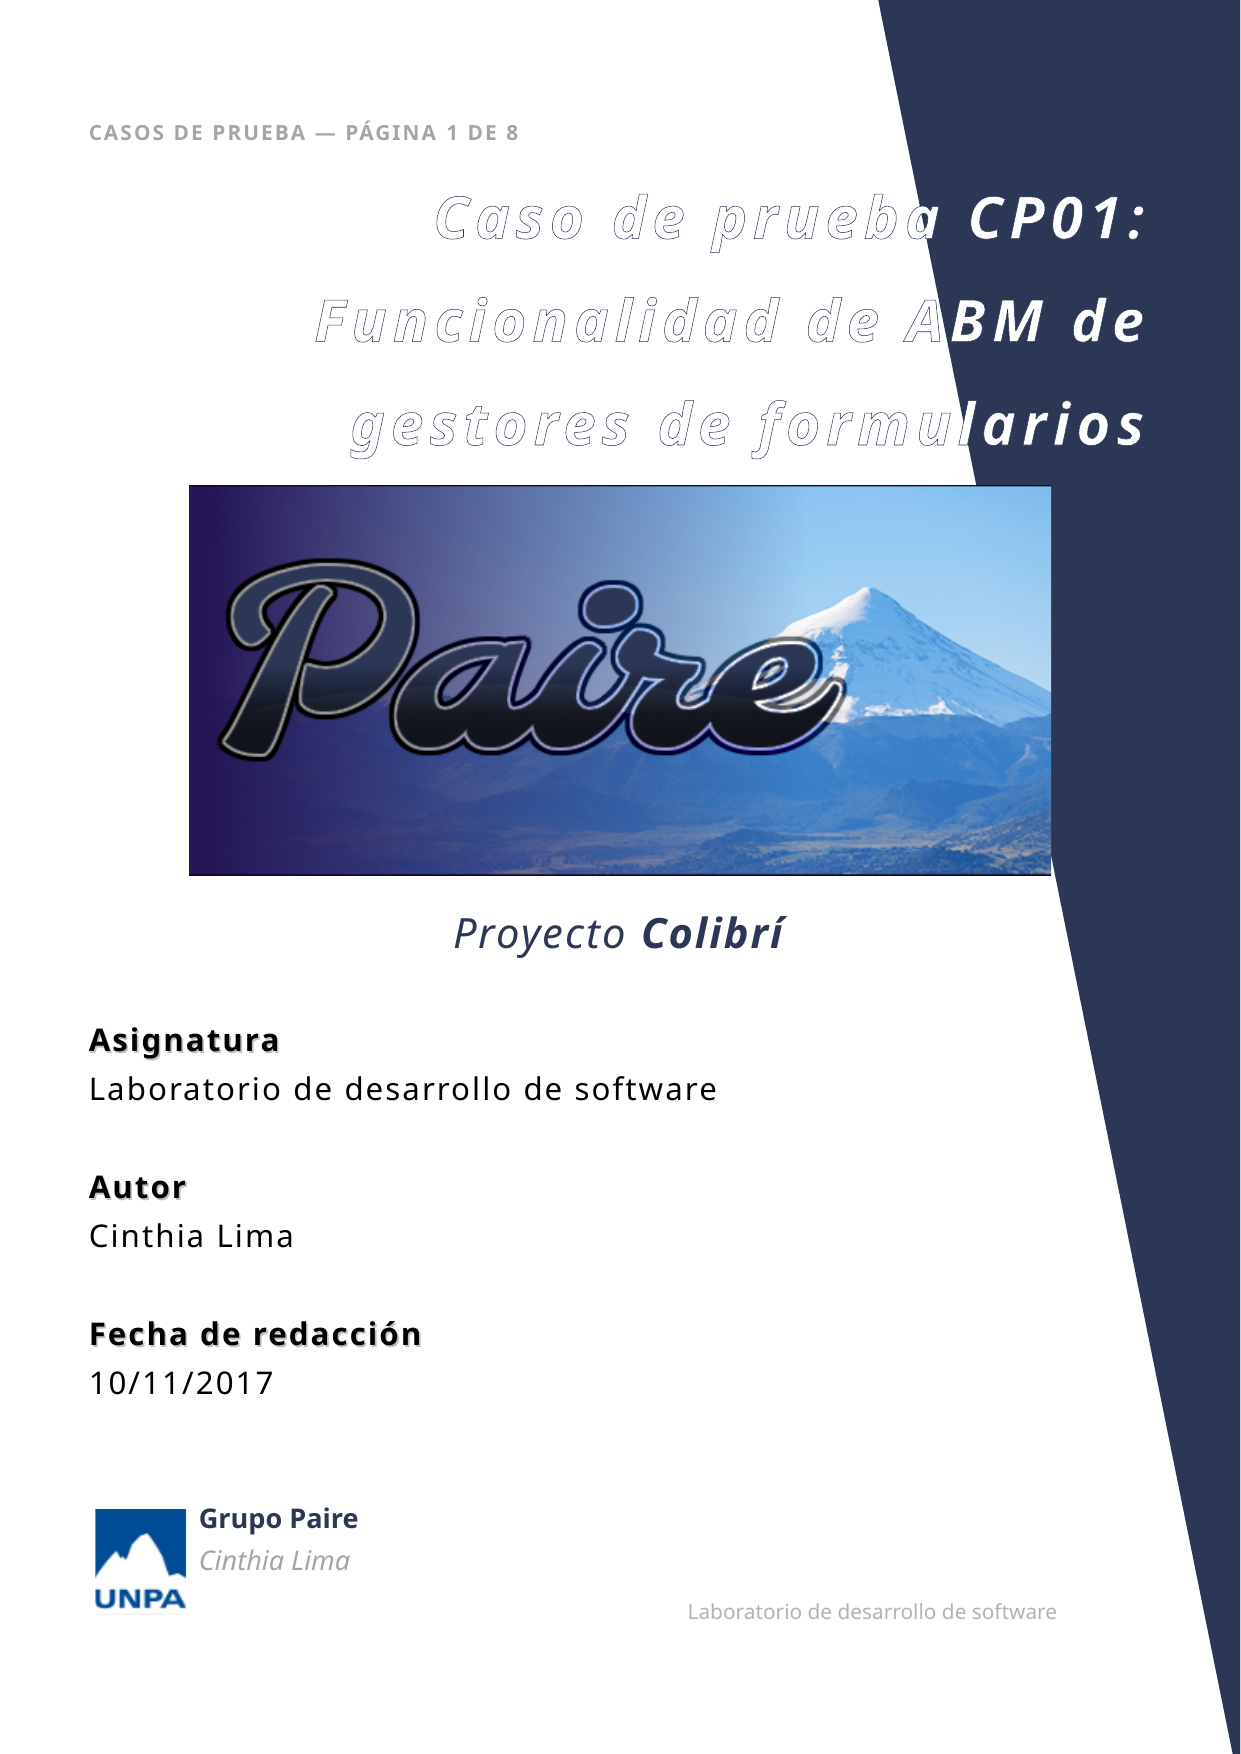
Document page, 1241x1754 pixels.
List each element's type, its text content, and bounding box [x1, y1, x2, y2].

text Laboratorio de desarrollo de software [88, 1067, 1102, 1110]
text Fecha de redacción [88, 1312, 1151, 1355]
text Cinthia Lima [88, 1214, 1132, 1257]
text Proyecto Colibrí [88, 904, 1072, 961]
text Asignatura [88, 1018, 1092, 1061]
text Caso de prueba CP01: Funcionalidad de ABM de gestores de formularios [88, 176, 971, 462]
text 10/11/2017 [88, 1361, 1152, 1404]
picture [189, 485, 1052, 876]
picture [95, 1509, 187, 1615]
text Autor [88, 1165, 1122, 1208]
